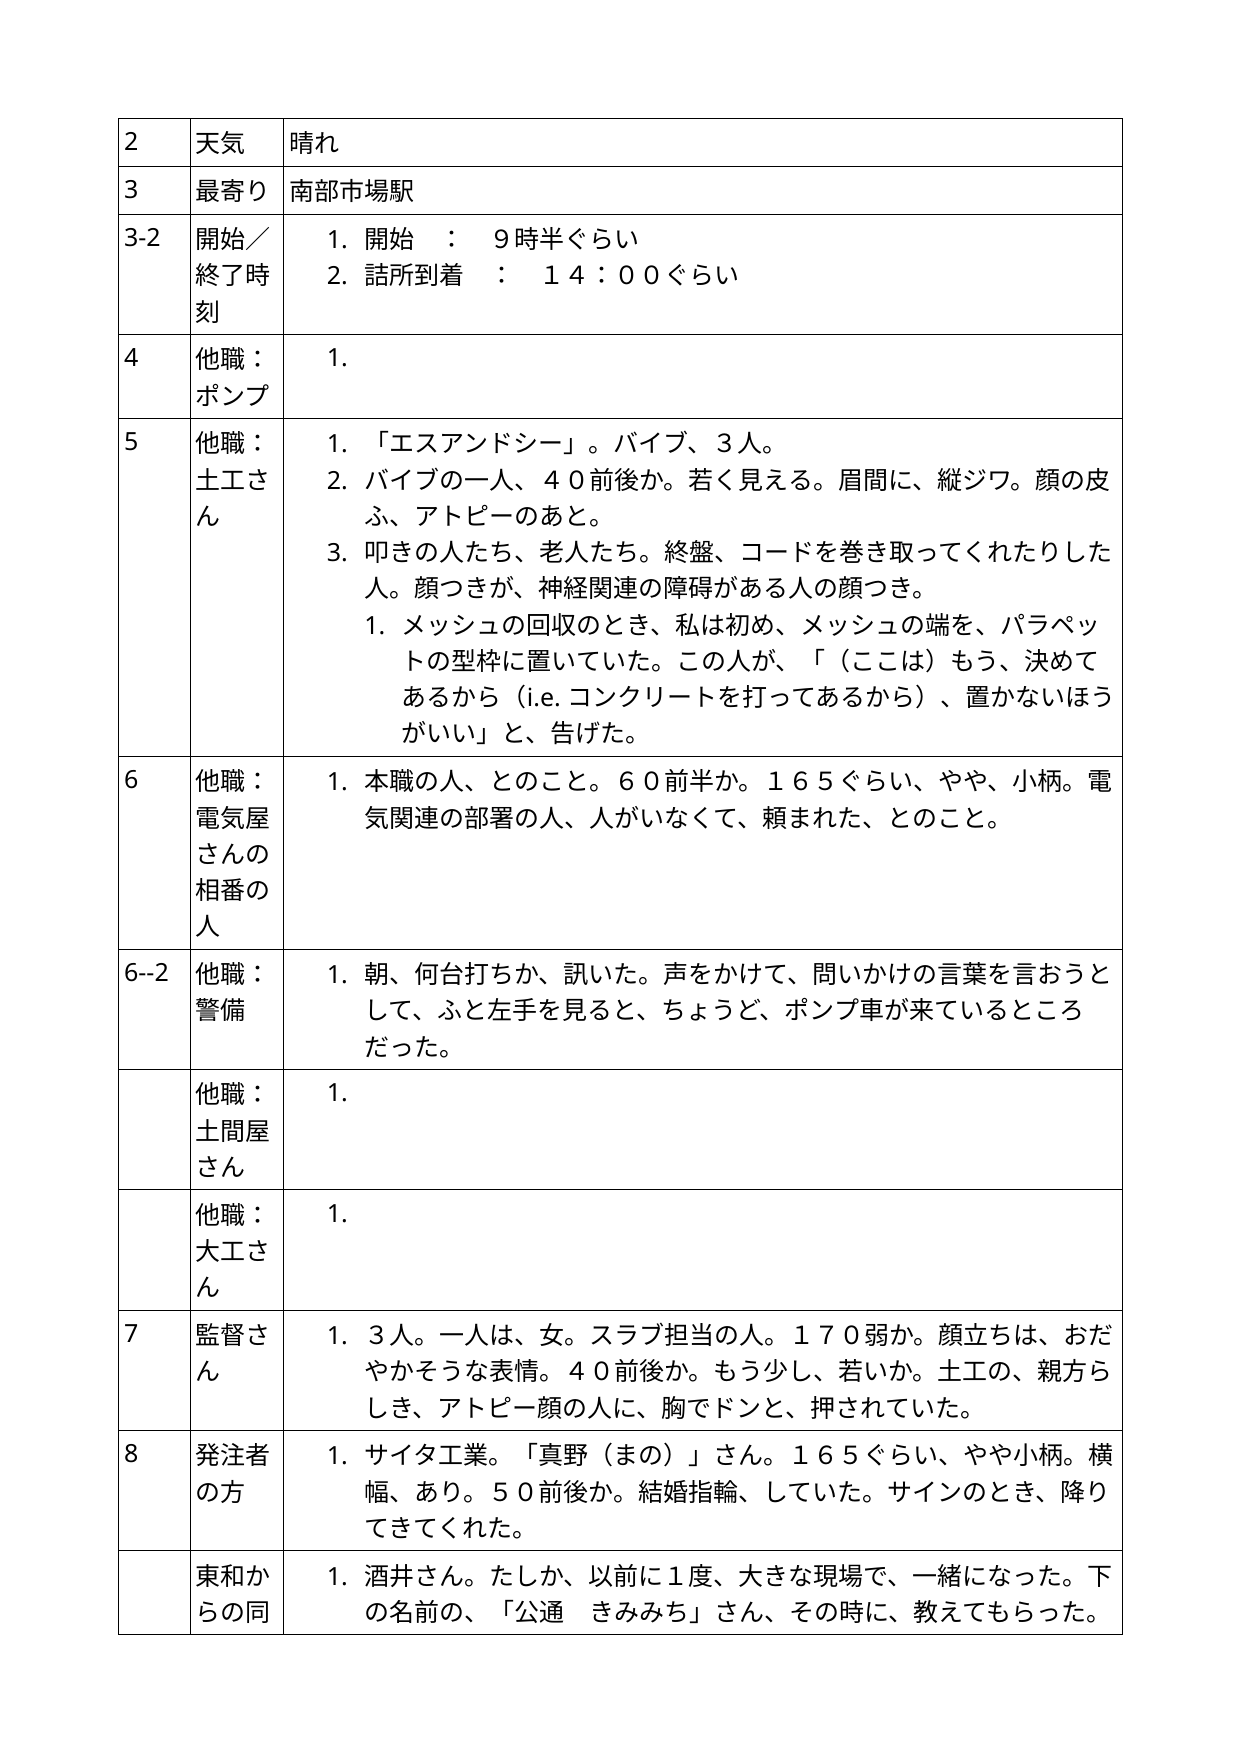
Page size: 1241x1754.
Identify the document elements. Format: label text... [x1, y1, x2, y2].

table_cell 酒井さん。たしか、以前に１度、大きな現場で、一緒になった。下の名前の、「公通 きみみち」さん、その時に、教えてもらった。 [284, 1551, 1122, 1634]
table_cell 8 [119, 1431, 190, 1550]
table_cell 7 [119, 1311, 190, 1430]
table_cell [119, 1551, 190, 1634]
table_cell 3 [119, 167, 190, 214]
table_cell 開始／終了時刻 [191, 215, 283, 334]
table_cell 開始 ： ９時半ぐらい 詰所到着 ： １４：００ぐらい [284, 215, 1122, 334]
table_cell 最寄り [191, 167, 283, 214]
table_cell 他職：土工さん [191, 419, 283, 756]
table_cell サイタ工業。「真野（まの）」さん。１６５ぐらい、やや小柄。横幅、あり。５０前後か。結婚指輪、していた。サインのとき、降りてきてくれた。 [284, 1431, 1122, 1550]
table_cell 朝、何台打ちか、訊いた。声をかけて、問いかけの言葉を言おうとして、ふと左手を見ると、ちょうど、ポンプ車が来ているところだった。 [284, 950, 1122, 1069]
table_cell 南部市場駅 [284, 167, 1122, 214]
table_cell 4 [119, 335, 190, 418]
table_cell 監督さん [191, 1311, 283, 1430]
table_cell 3-2 [119, 215, 190, 334]
table_cell 他職：土間屋さん [191, 1070, 283, 1189]
table_cell 発注者の方 [191, 1431, 283, 1550]
table_cell [284, 1070, 1122, 1189]
table_cell 他職：電気屋さんの相番の人 [191, 757, 283, 949]
table_cell ３人。一人は、女。スラブ担当の人。１７０弱か。顔立ちは、おだやかそうな表情。４０前後か。もう少し、若いか。土工の、親方らしき、アトピー顔の人に、胸でドンと、押されていた。 [284, 1311, 1122, 1430]
table_cell 他職：ポンプ [191, 335, 283, 418]
table_cell 6--2 [119, 950, 190, 1069]
table_cell 他職：警備 [191, 950, 283, 1069]
table_cell 本職の人、とのこと。６０前半か。１６５ぐらい、やや、小柄。電気関連の部署の人、人がいなくて、頼まれた、とのこと。 [284, 757, 1122, 949]
table_cell 他職：大工さん [191, 1190, 283, 1310]
table_cell 東和からの同 [191, 1551, 283, 1634]
table_cell [119, 1190, 190, 1310]
table_cell 「エスアンドシー」。バイブ、３人。 バイブの一人、４０前後か。若く見える。眉間に、縦ジワ。顔の皮ふ、アトピーのあと。 叩きの人たち、老人たち。終盤、コードを巻き取ってくれたりした人。顔つきが、神経関連の障碍がある人の顔つき。 メッシュの回収のとき、私は初め、メッシュの端を、パラペットの型枠に置いていた。この人が、「（ここは）もう、決めてあるから（i.e. コンクリートを打ってあるから）、置かないほうがいい」と、告げた。 [284, 419, 1122, 756]
table_cell 2 [119, 119, 190, 166]
table_cell 6 [119, 757, 190, 949]
table_cell [284, 1190, 1122, 1310]
table_cell 天気 [191, 119, 283, 166]
table_cell [284, 335, 1122, 418]
table_cell [119, 1070, 190, 1189]
table_cell 5 [119, 419, 190, 756]
table_cell 晴れ [284, 119, 1122, 166]
